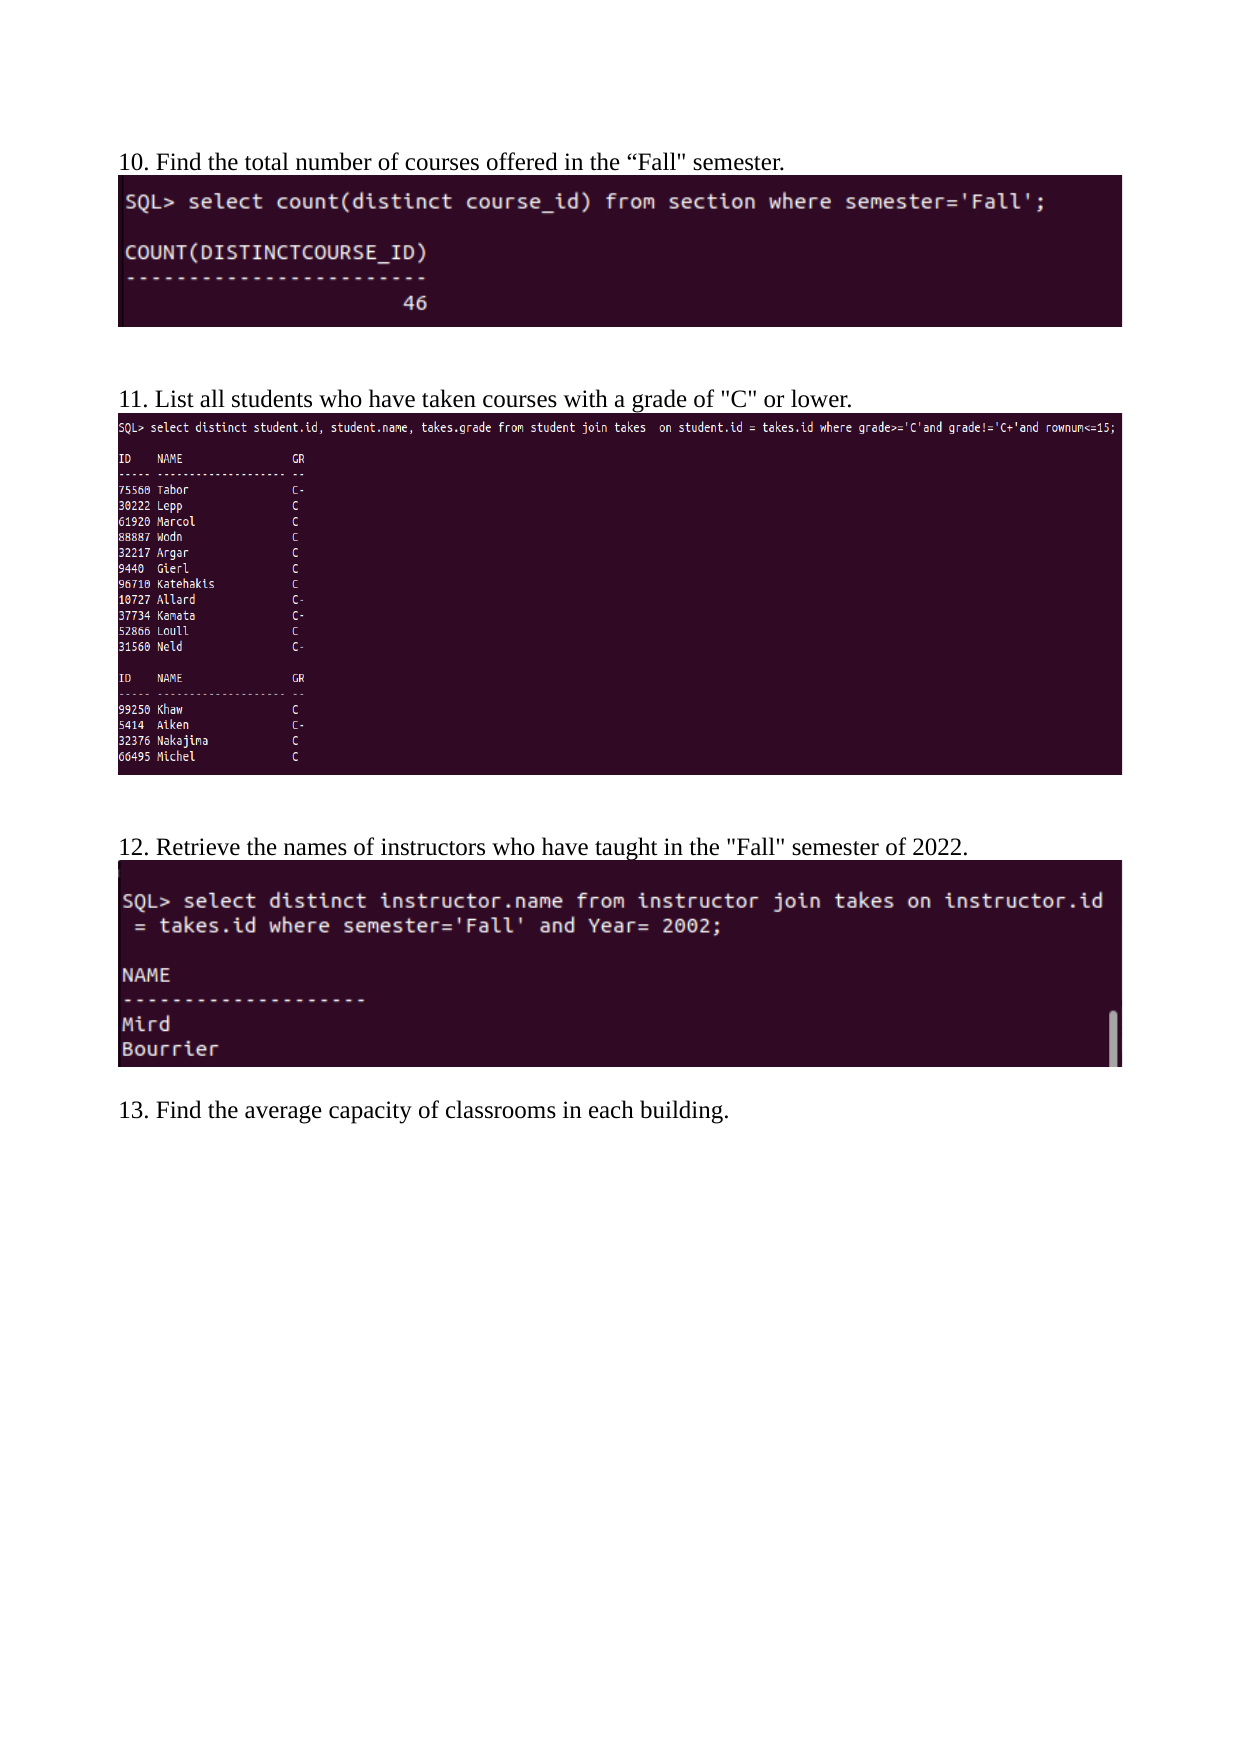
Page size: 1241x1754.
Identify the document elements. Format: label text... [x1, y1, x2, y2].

picture [118, 860, 1123, 1067]
picture [118, 175, 1123, 327]
text 12. Retrieve the names of instructors who have taught in the "Fall" semester of 2022. [118, 832, 1122, 860]
text 10. Find the total number of courses offered in the “Fall" semester. [118, 147, 1122, 175]
text 11. List all students who have taken courses with a grade of "C" or lower. [118, 384, 1122, 413]
picture [118, 413, 1123, 775]
text 13. Find the average capacity of classrooms in each building. [118, 1095, 1122, 1124]
